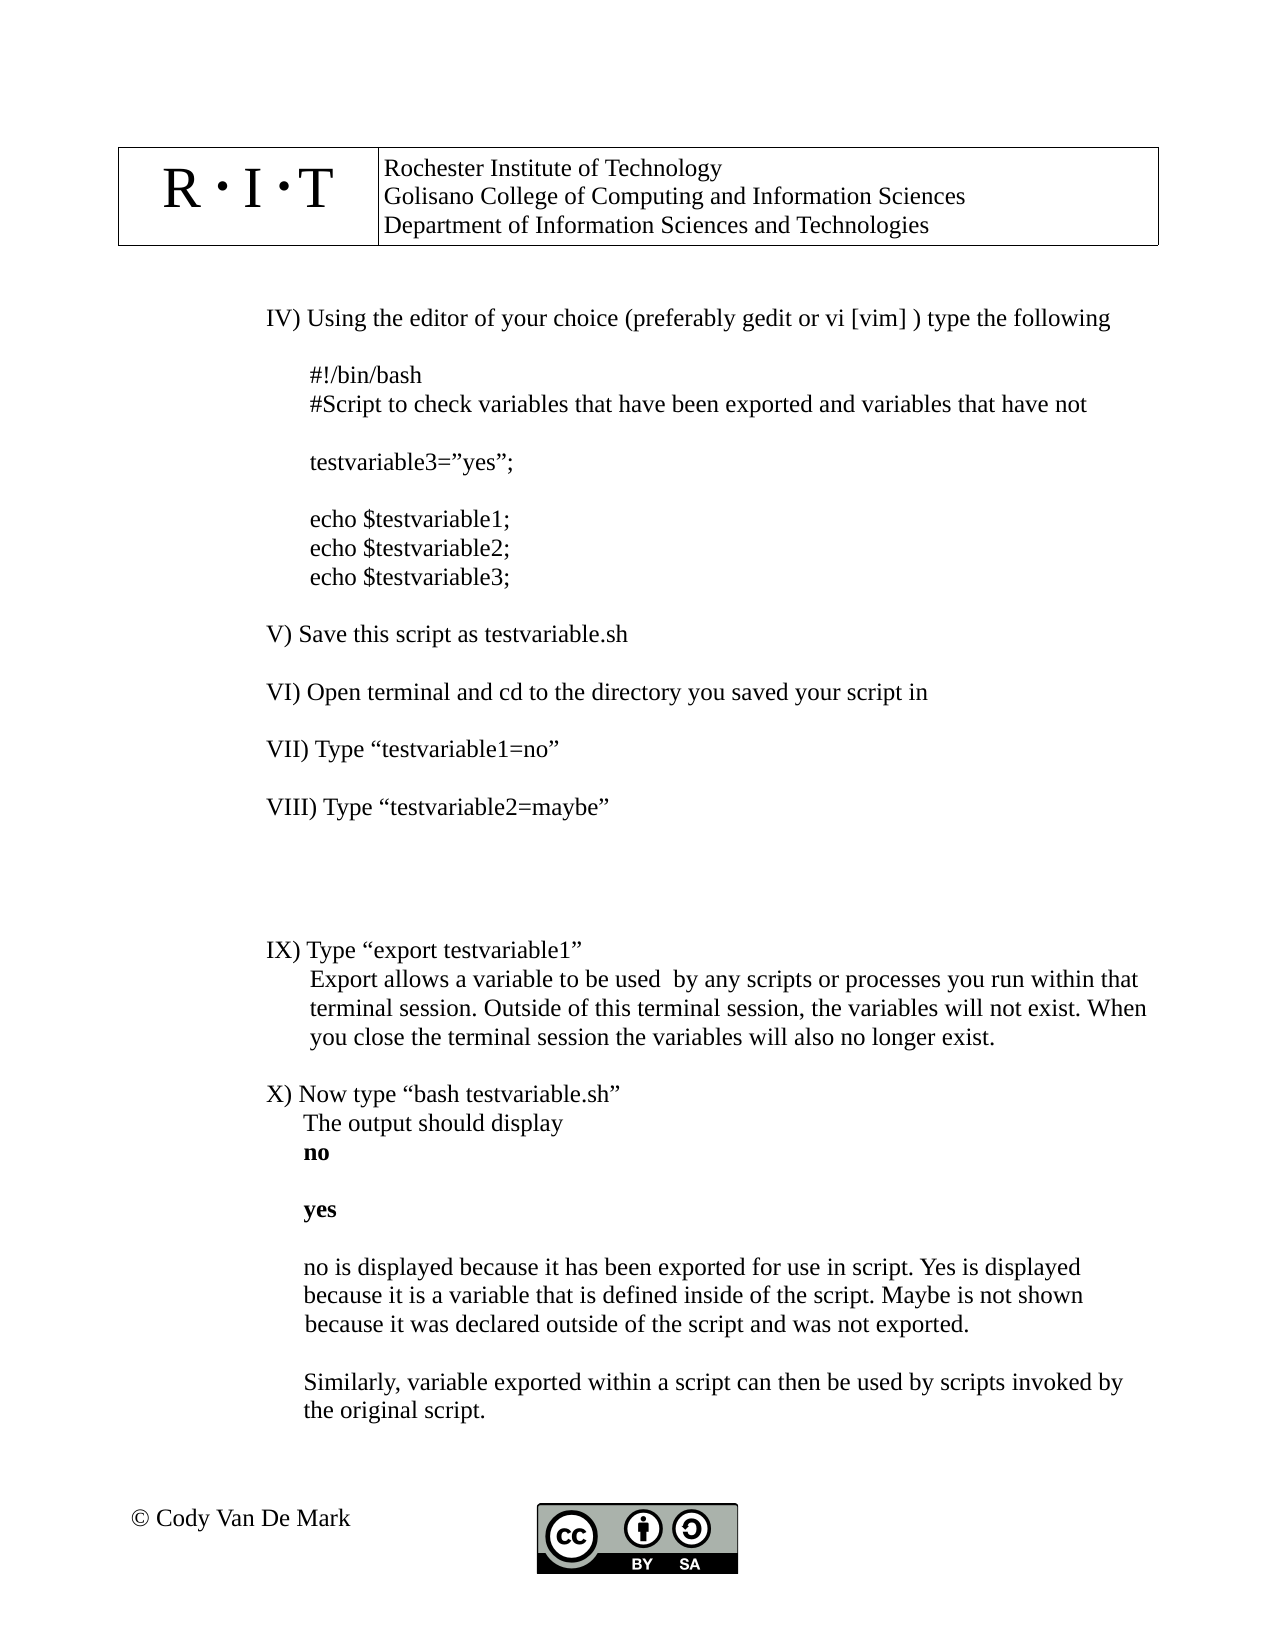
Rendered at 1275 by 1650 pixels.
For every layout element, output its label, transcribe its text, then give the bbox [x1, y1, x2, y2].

text IX) Type “export testvariable1” Export allows a variable to be used by any scripts or processes you run within that terminal session. Outside of this terminal session, the variables will not exist. When you close the terminal session the variables will also no longer exist. [118, 936, 1157, 1079]
text IV) Using the editor of your choice (preferably gedit or vi [vim] ) type the following #!/bin/bash #Script to check variables that have been exported and variables that have not testvariable3=”yes”; echo $testvariable1; echo $testvariable2; echo $testvariable3; V) Save this script as testvariable.sh VI) Open terminal and cd to the directory you saved your script in VII) Type “testvariable1=no” VIII) Type “testvariable2=maybe” [118, 303, 1157, 878]
text X) Now type “bash testvariable.sh” The output should display no yes no is displayed because it has been exported for use in script. Yes is displayed because it is a variable that is defined inside of the script. Maybe is not shown because it was declared outside of the script and was not exported. Similarly, variable exported within a script can then be used by scripts invoked by the original script. [118, 1079, 1157, 1453]
picture [536, 1503, 739, 1574]
